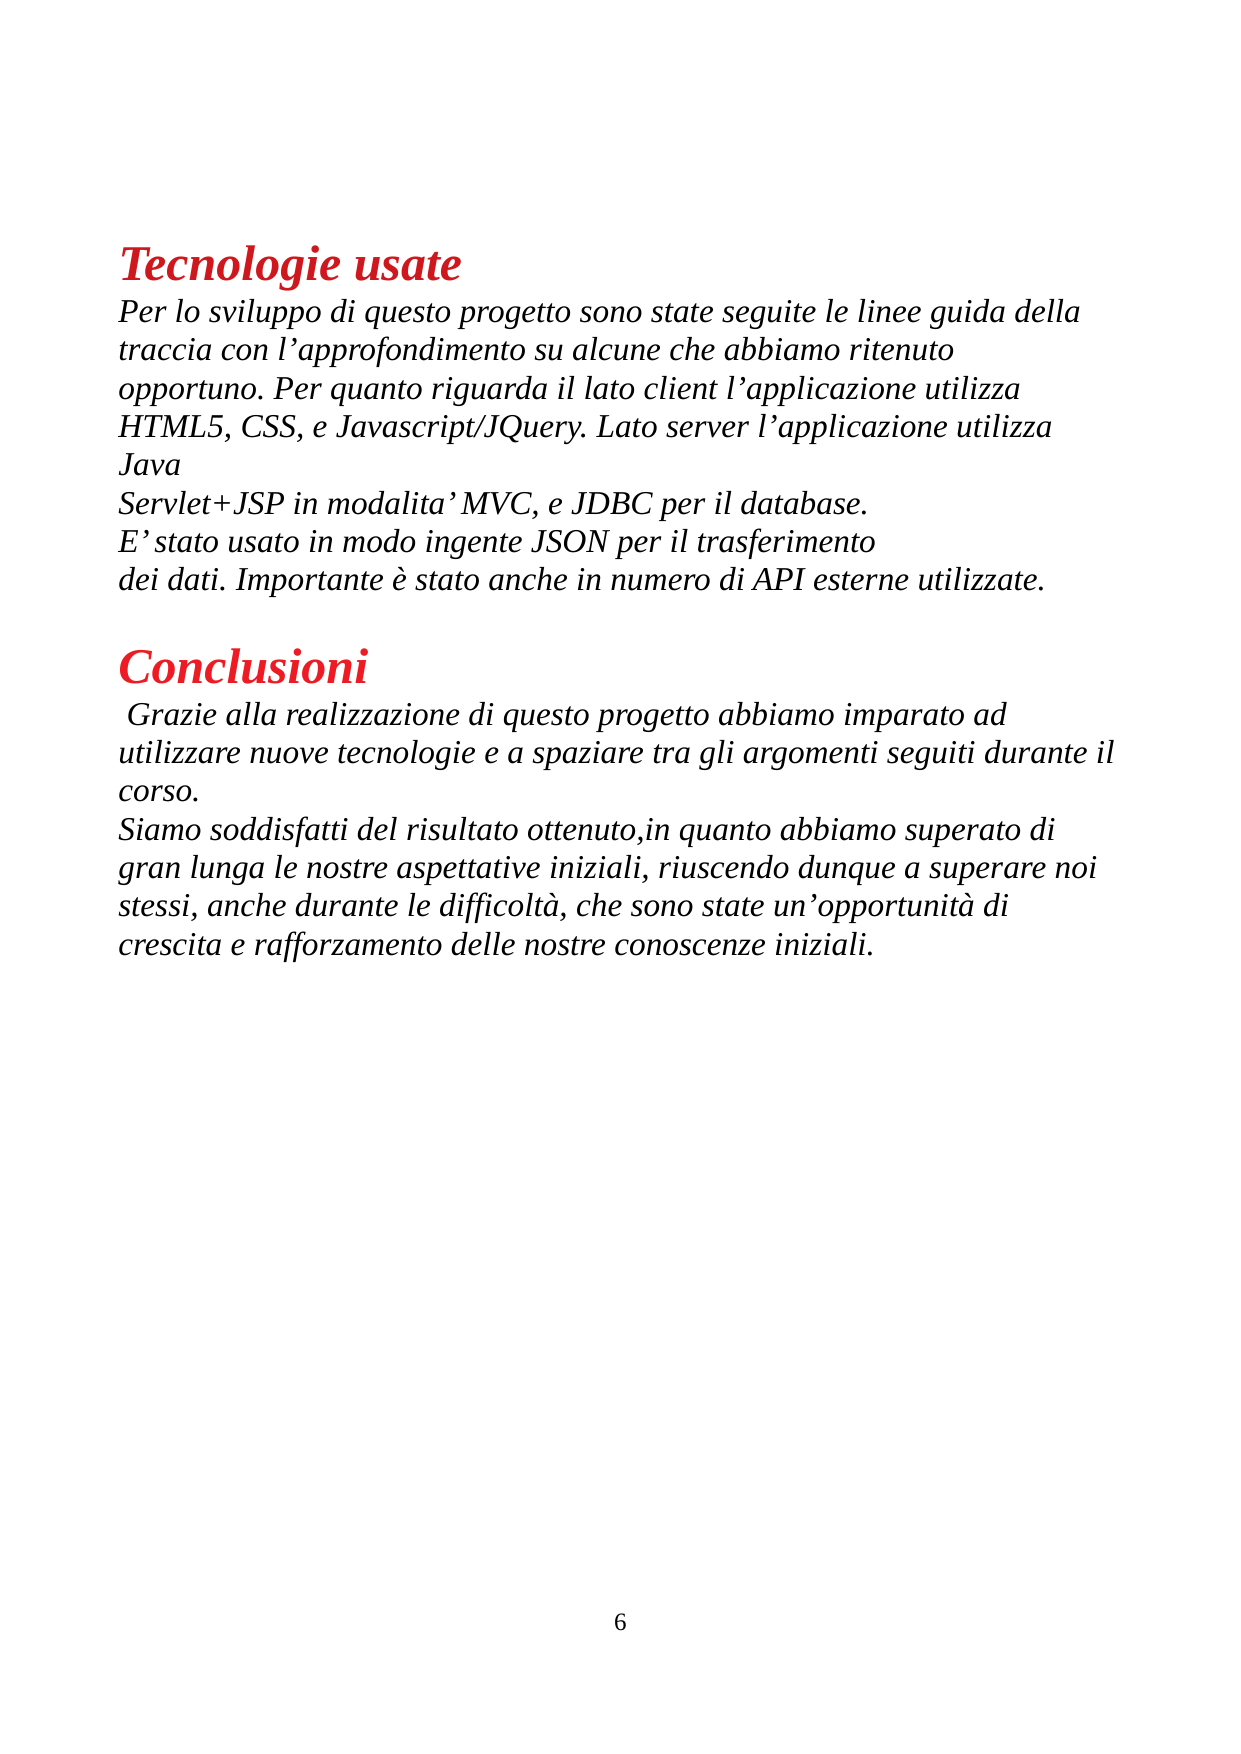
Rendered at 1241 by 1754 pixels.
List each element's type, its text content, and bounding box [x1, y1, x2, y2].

text Tecnologie usate [118, 234, 1122, 291]
text Conclusioni [118, 636, 1122, 694]
text Per lo sviluppo di questo progetto sono state seguite le linee guida della [118, 291, 1122, 330]
text traccia con l’approfondimento su alcune che abbiamo ritenuto [118, 330, 1122, 368]
text HTML5, CSS, e Javascript/JQuery. Lato server l’applicazione utilizza Java [118, 406, 1122, 483]
text Grazie alla realizzazione di questo progetto abbiamo imparato ad utilizzare nuove tecnologie e a spaziare tra gli argomenti seguiti durante il corso. [118, 694, 1122, 809]
text dei dati. Importante è stato anche in numero di API esterne utilizzate. [118, 560, 1122, 598]
text E’ stato usato in modo ingente JSON per il trasferimento [118, 521, 1122, 560]
text Servlet+JSP in modalita’ MVC, e JDBC per il database. [118, 483, 1122, 521]
text opportuno. Per quanto riguarda il lato client l’applicazione utilizza [118, 368, 1122, 406]
text Siamo soddisfatti del risultato ottenuto,in quanto abbiamo superato di gran lunga le nostre aspettative iniziali, riuscendo dunque a superare noi stessi, anche durante le difficoltà, che sono state un’opportunità di crescita e rafforzamento delle nostre conoscenze iniziali. [118, 809, 1122, 962]
